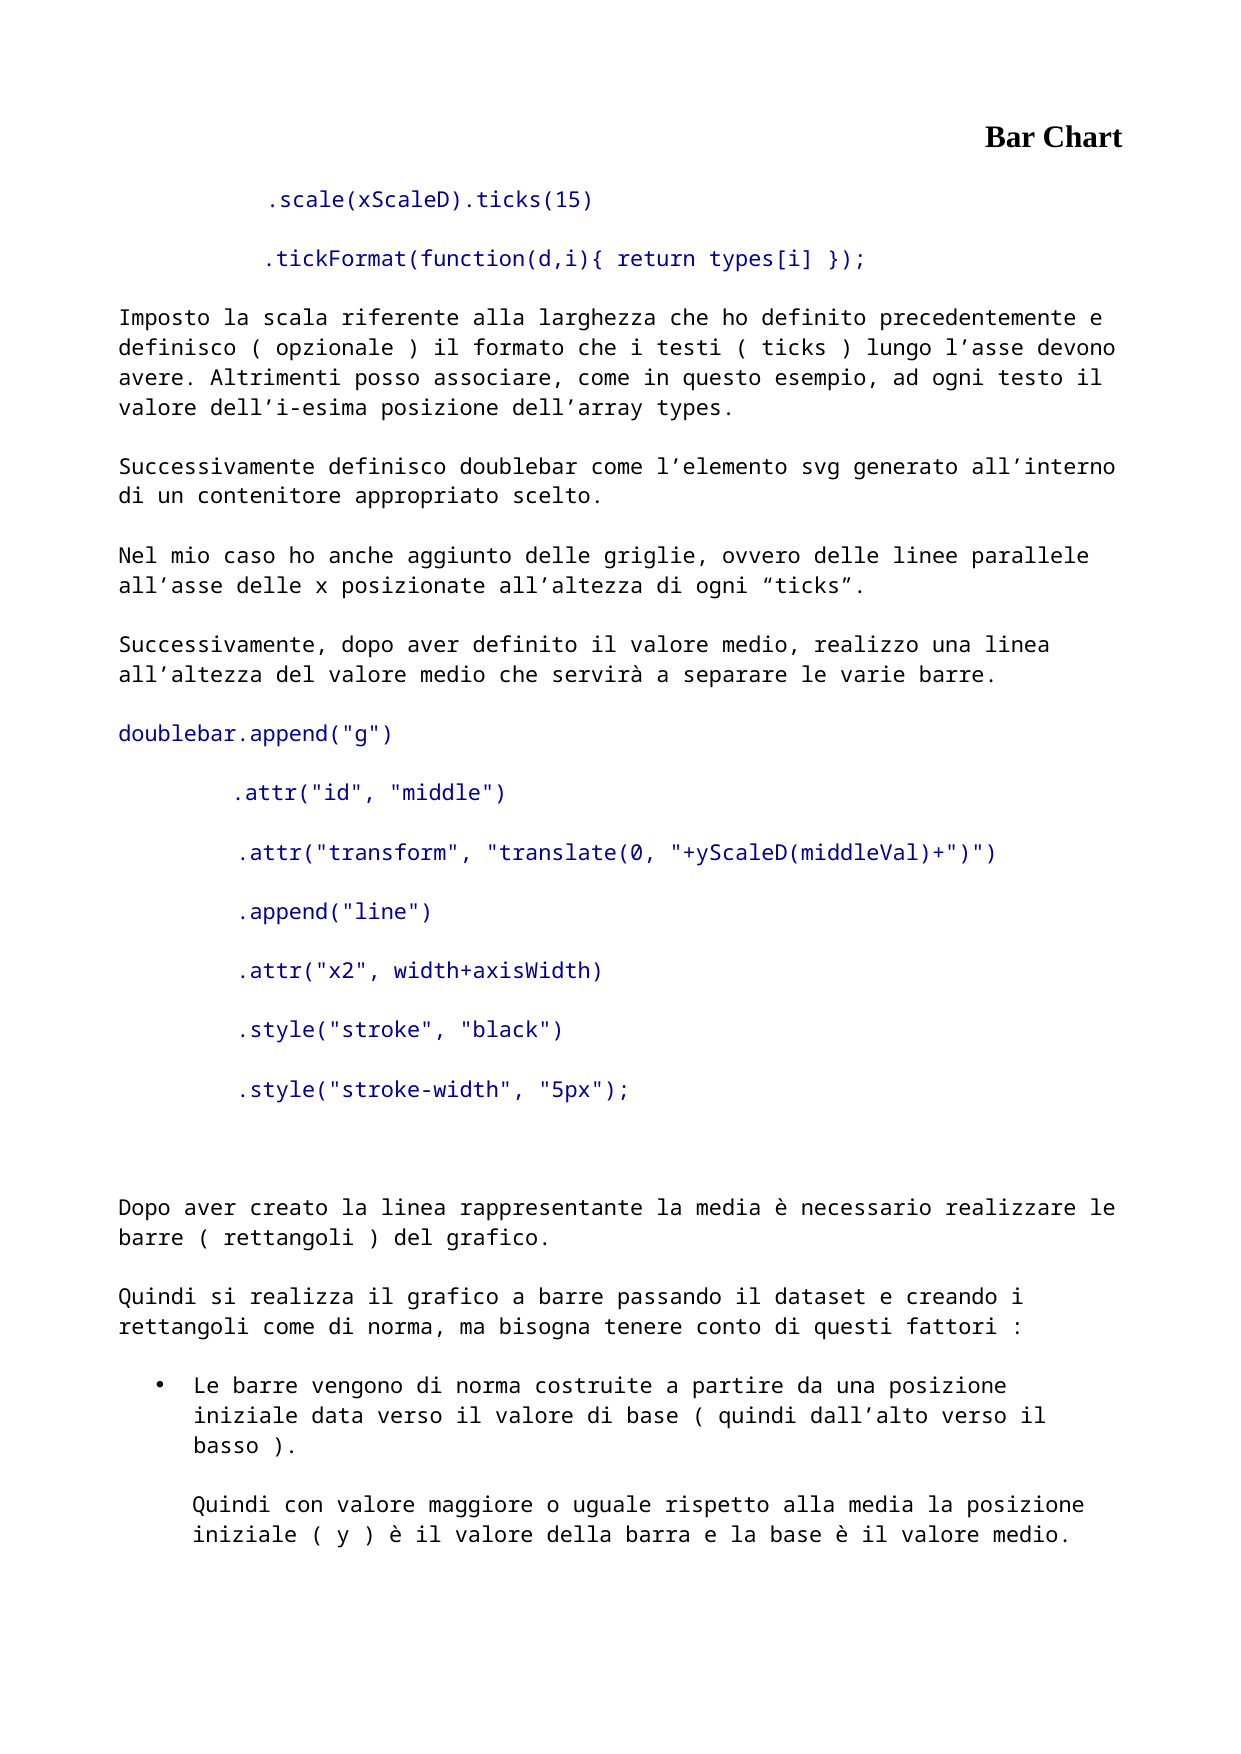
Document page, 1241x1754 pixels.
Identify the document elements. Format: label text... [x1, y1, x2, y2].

text Imposto la scala riferente alla larghezza che ho definito precedentemente e definisco ( opzionale ) il formato che i testi ( ticks ) lungo l’asse devono avere. Altrimenti posso associare, come in questo esempio, ad ogni testo il valore dell’i-esima posizione dell’array types. [118, 302, 1122, 421]
text .attr("id", "middle") [118, 777, 1122, 807]
text .style("stroke", "black") [118, 1014, 1122, 1044]
text .scale(xScaleD).ticks(15) [118, 183, 1122, 213]
text .attr("transform", "translate(0, "+yScaleD(middleVal)+")") [118, 836, 1122, 866]
text Quindi si realizza il grafico a barre passando il dataset e creando i rettangoli come di norma, ma bisogna tenere conto di questi fattori : [118, 1281, 1122, 1341]
text .tickFormat(function(d,i){ return types[i] }); [118, 243, 1122, 273]
text Successivamente definisco doublebar come l’elemento svg generato all’interno di un contenitore appropriato scelto. [118, 451, 1122, 510]
text Dopo aver creato la linea rappresentante la media è necessario realizzare le barre ( rettangoli ) del grafico. [118, 1192, 1122, 1252]
text .append("line") [118, 896, 1122, 926]
text .attr("x2", width+axisWidth) [118, 955, 1122, 985]
text doublebar.append("g") [118, 718, 1122, 748]
text Successivamente, dopo aver definito il valore medio, realizzo una linea all’altezza del valore medio che servirà a separare le varie barre. [118, 629, 1122, 688]
text Quindi con valore maggiore o uguale rispetto alla media la posizione iniziale ( y ) è il valore della barra e la base è il valore medio. [118, 1489, 1122, 1549]
list Le barre vengono di norma costruite a partire da una posizione iniziale data verso il valore di base ( quindi dall’alto verso il basso ). [156, 1370, 1122, 1459]
text Nel mio caso ho anche aggiunto delle griglie, ovvero delle linee parallele all’asse delle x posizionate all’altezza di ogni “ticks”. [118, 540, 1122, 599]
text .style("stroke-width", "5px"); [118, 1073, 1122, 1103]
